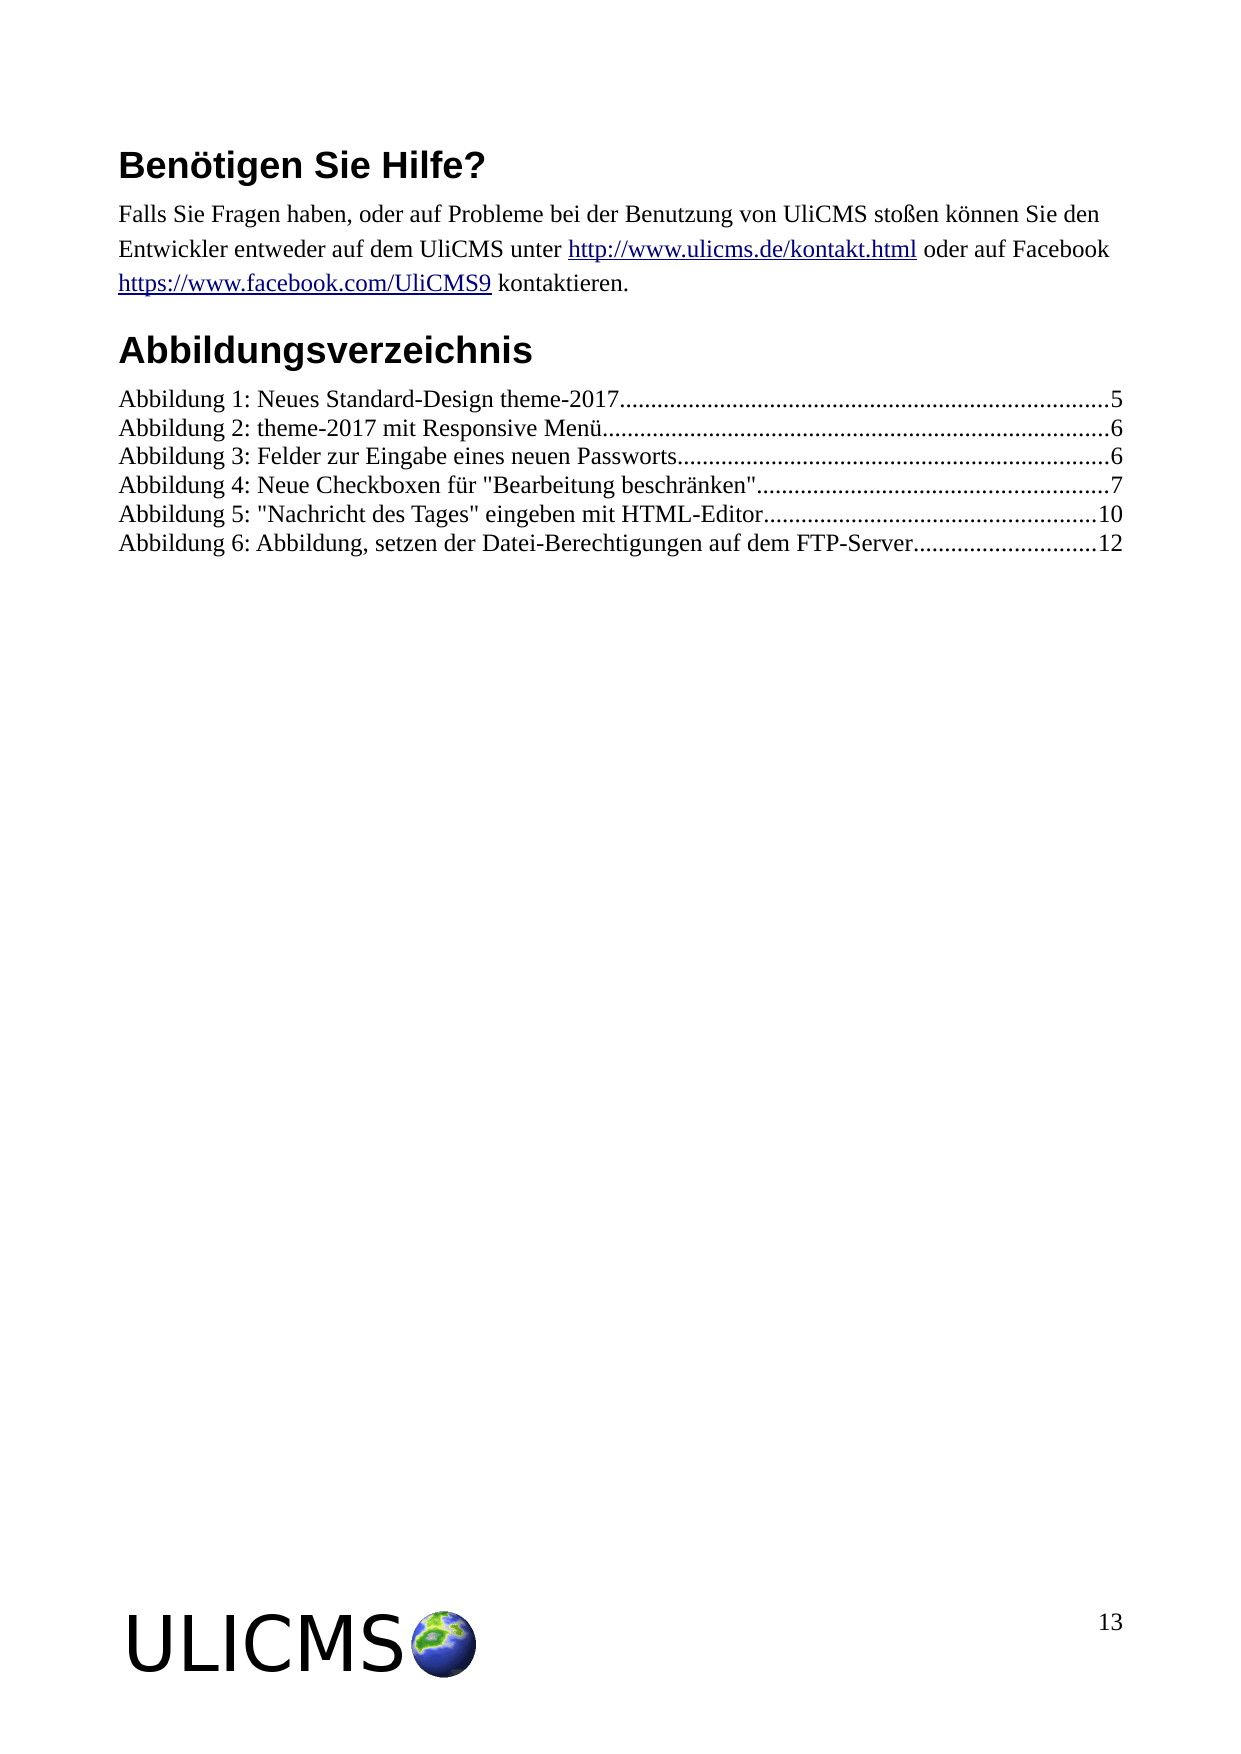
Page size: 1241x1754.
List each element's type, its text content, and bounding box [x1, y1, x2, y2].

subtitle Benötigen Sie Hilfe? [118, 143, 1123, 187]
text Abbildung 1: Neues Standard-Design theme-2017 5 [118, 384, 1123, 413]
subtitle Abbildungsverzeichnis [118, 328, 1123, 371]
text Abbildung 6: Abbildung, setzen der Datei-Berechtigungen auf dem FTP-Server 12 [118, 528, 1123, 556]
text Abbildung 5: "Nachricht des Tages" eingeben mit HTML-Editor 10 [118, 499, 1123, 528]
text Falls Sie Fragen haben, oder auf Probleme bei der Benutzung von UliCMS stoßen können Sie den Entwickler entweder auf dem UliCMS unter http://www.ulicms.de/kontakt.html oder auf Facebook https://www.facebook.com/UliCMS9 kontaktieren. [118, 199, 1123, 297]
text Abbildung 4: Neue Checkboxen für "Bearbeitung beschränken" 7 [118, 470, 1123, 499]
text Abbildung 3: Felder zur Eingabe eines neuen Passworts 6 [118, 441, 1123, 470]
picture [118, 1607, 479, 1681]
text Abbildung 2: theme-2017 mit Responsive Menü 6 [118, 413, 1123, 441]
